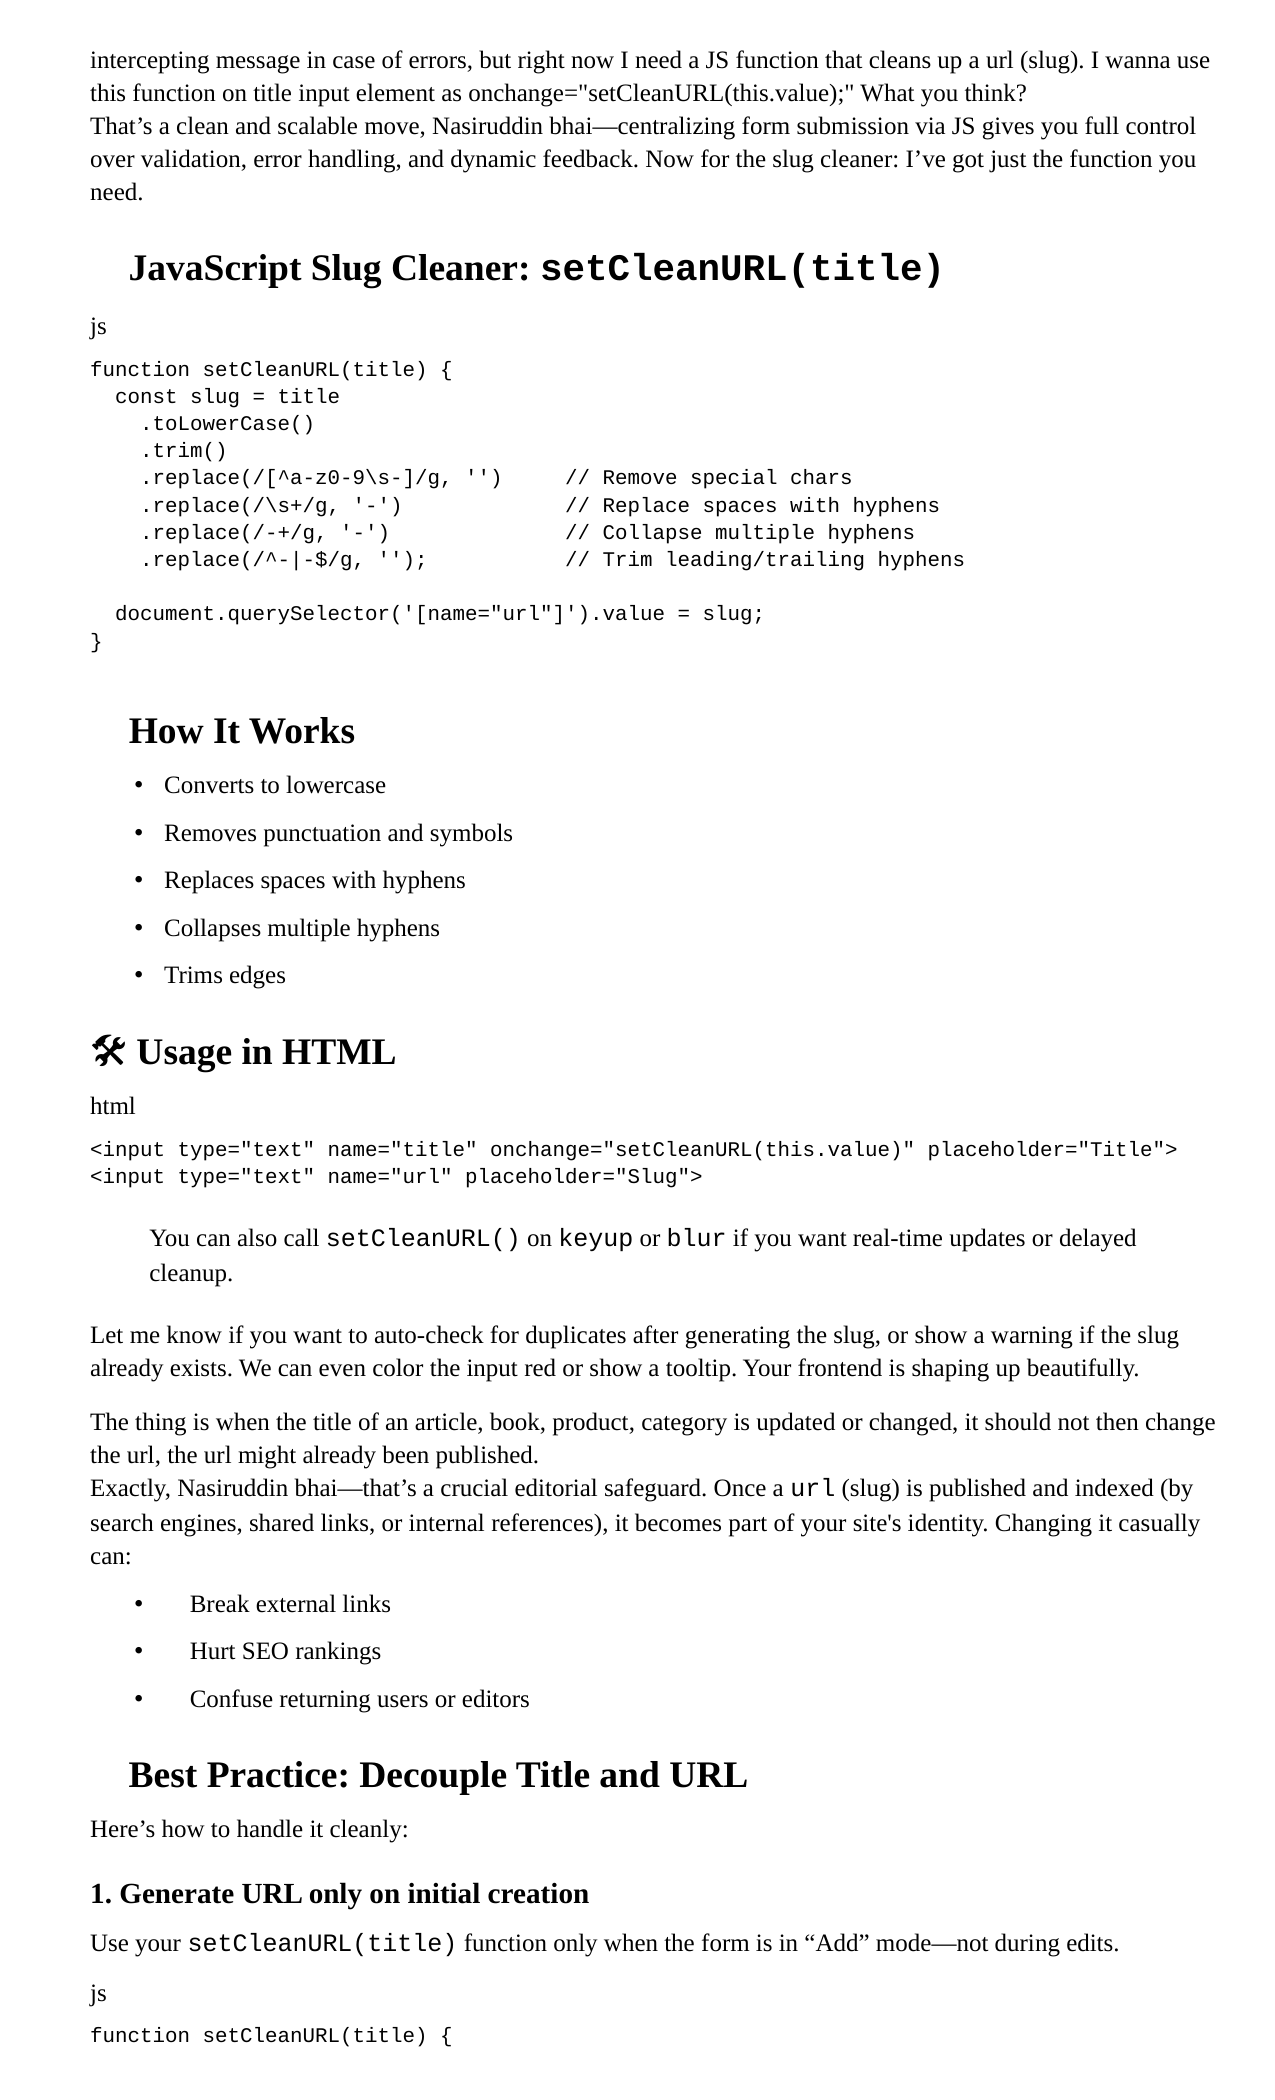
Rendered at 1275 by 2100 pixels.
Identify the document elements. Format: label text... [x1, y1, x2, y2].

list Converts to lowercase [134, 770, 1230, 799]
text js [90, 1978, 1230, 2006]
text } [90, 631, 1230, 654]
list Replaces spaces with hyphens [134, 865, 1230, 894]
list Removes punctuation and symbols [134, 818, 1230, 847]
text function setCleanURL(title) { [90, 359, 1230, 382]
subtitle 1. Generate URL only on initial creation [90, 1877, 1230, 1910]
text Let me know if you want to auto-check for duplicates after generating the slug, or show a warning if the slug already exists. We can even color the input red or show a tooltip. Your frontend is shaping up beautifully. [90, 1320, 1230, 1382]
text .replace(/-+/g, '-') // Collapse multiple hyphens [90, 522, 1230, 546]
text The thing is when the title of an article, book, product, category is updated or changed, it should not then change the url, the url might already been published. [90, 1407, 1230, 1469]
subtitle ✅ Best Practice: Decouple Title and URL [90, 1752, 1230, 1795]
text Use your setCleanURL(title) function only when the form is in “Add” mode—not during edits. [90, 1928, 1230, 1958]
list ❌ Hurt SEO rankings [134, 1636, 1230, 1665]
list Collapses multiple hyphens [134, 913, 1230, 942]
text const slug = title [90, 386, 1230, 409]
text .replace(/[^a-z0-9\s-]/g, '') // Remove special chars [90, 467, 1230, 491]
subtitle 🛠️ Usage in HTML [90, 1029, 1230, 1072]
text intercepting message in case of errors, but right now I need a JS function that cleans up a url (slug). I wanna use this function on title input element as onchange="setCleanURL(this.value);" What you think? [90, 45, 1230, 107]
text Here’s how to handle it cleanly: [90, 1814, 1230, 1843]
text .toLowerCase() [90, 413, 1230, 437]
list ❌ Confuse returning users or editors [134, 1684, 1230, 1713]
text .replace(/\s+/g, '-') // Replace spaces with hyphens [90, 495, 1230, 518]
text That’s a clean and scalable move, Nasiruddin bhai—centralizing form submission via JS gives you full control over validation, error handling, and dynamic feedback. Now for the slug cleaner: I’ve got just the function you need. [90, 111, 1230, 206]
text js [90, 311, 1230, 340]
text html [90, 1091, 1230, 1120]
text function setCleanURL(title) { [90, 2025, 1230, 2049]
list ❌ Break external links [134, 1589, 1230, 1617]
text .replace(/^-|-$/g, ''); // Trim leading/trailing hyphens [90, 549, 1230, 573]
text You can also call setCleanURL() on keyup or blur if you want real-time updates or delayed cleanup. [149, 1223, 1171, 1286]
text <input type="text" name="title" onchange="setCleanURL(this.value)" placeholder="Title"> [90, 1139, 1230, 1162]
text document.querySelector('[name="url"]').value = slug; [90, 603, 1230, 627]
text <input type="text" name="url" placeholder="Slug"> [90, 1166, 1230, 1189]
subtitle 🧠 How It Works [90, 708, 1230, 751]
text Exactly, Nasiruddin bhai—that’s a crucial editorial safeguard. Once a url (slug) is published and indexed (by search engines, shared links, or internal references), it becomes part of your site's identity. Changing it casually can: [90, 1473, 1230, 1570]
list Trims edges [134, 961, 1230, 989]
text .trim() [90, 440, 1230, 464]
subtitle ✅ JavaScript Slug Cleaner: setCleanURL(title) [90, 246, 1230, 292]
